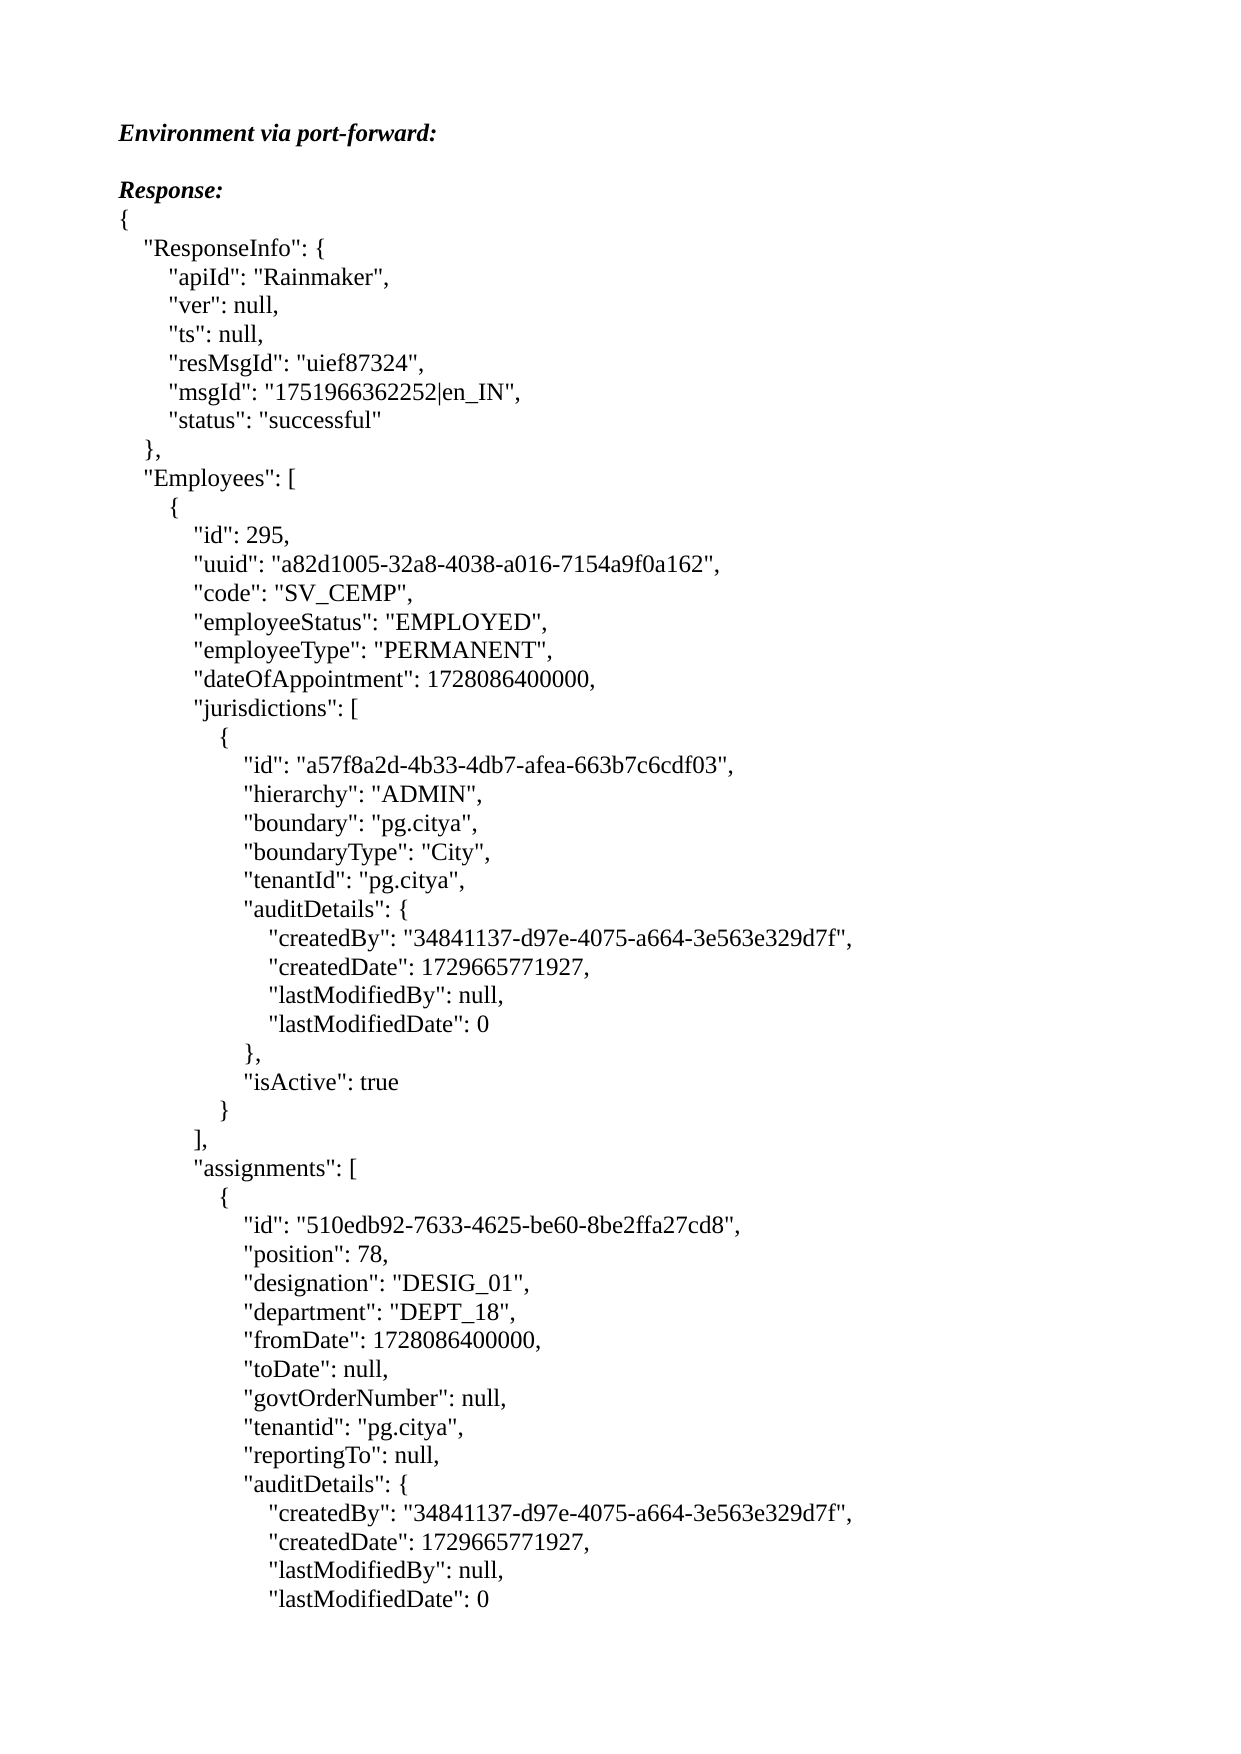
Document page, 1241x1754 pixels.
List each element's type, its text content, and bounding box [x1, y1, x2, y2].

text } [118, 1096, 1122, 1124]
text "ver": null, [118, 291, 1122, 319]
text "jurisdictions": [ [118, 693, 1122, 722]
text "employeeStatus": "EMPLOYED", [118, 607, 1122, 636]
text "id": "510edb92-7633-4625-be60-8be2ffa27cd8", [118, 1211, 1122, 1239]
text "dateOfAppointment": 1728086400000, [118, 664, 1122, 693]
text "uuid": "a82d1005-32a8-4038-a016-7154a9f0a162", [118, 549, 1122, 578]
text "designation": "DESIG_01", [118, 1268, 1122, 1297]
text "toDate": null, [118, 1354, 1122, 1383]
text "createdBy": "34841137-d97e-4075-a664-3e563e329d7f", [118, 923, 1122, 952]
text "code": "SV_CEMP", [118, 578, 1122, 607]
text "resMsgId": "uief87324", [118, 348, 1122, 377]
text { [118, 722, 1122, 751]
text "createdDate": 1729665771927, [118, 1527, 1122, 1556]
text { [118, 492, 1122, 521]
text "boundary": "pg.citya", [118, 808, 1122, 837]
text "boundaryType": "City", [118, 837, 1122, 866]
text { [118, 1182, 1122, 1211]
text "Employees": [ [118, 463, 1122, 492]
text "apiId": "Rainmaker", [118, 262, 1122, 291]
text "createdDate": 1729665771927, [118, 952, 1122, 981]
text "department": "DEPT_18", [118, 1297, 1122, 1326]
text "auditDetails": { [118, 894, 1122, 923]
text "tenantid": "pg.citya", [118, 1412, 1122, 1441]
text { [118, 204, 1122, 233]
text "fromDate": 1728086400000, [118, 1326, 1122, 1354]
text "govtOrderNumber": null, [118, 1383, 1122, 1412]
text "isActive": true [118, 1067, 1122, 1096]
text "status": "successful" [118, 406, 1122, 434]
text "tenantId": "pg.citya", [118, 866, 1122, 894]
text ], [118, 1124, 1122, 1153]
text Environment via port-forward: [118, 118, 1122, 147]
text "lastModifiedBy": null, [118, 981, 1122, 1009]
text "createdBy": "34841137-d97e-4075-a664-3e563e329d7f", [118, 1498, 1122, 1527]
text "lastModifiedDate": 0 [118, 1584, 1122, 1613]
text Response: [118, 176, 1122, 204]
text }, [118, 434, 1122, 463]
text "assignments": [ [118, 1153, 1122, 1182]
text "position": 78, [118, 1239, 1122, 1268]
text "auditDetails": { [118, 1469, 1122, 1498]
text "hierarchy": "ADMIN", [118, 779, 1122, 808]
text "lastModifiedDate": 0 [118, 1009, 1122, 1038]
text "reportingTo": null, [118, 1441, 1122, 1469]
text "employeeType": "PERMANENT", [118, 636, 1122, 664]
text "ts": null, [118, 319, 1122, 348]
text "lastModifiedBy": null, [118, 1556, 1122, 1584]
text "ResponseInfo": { [118, 233, 1122, 262]
text "msgId": "1751966362252|en_IN", [118, 377, 1122, 406]
text }, [118, 1038, 1122, 1067]
text "id": 295, [118, 521, 1122, 549]
text "id": "a57f8a2d-4b33-4db7-afea-663b7c6cdf03", [118, 751, 1122, 779]
